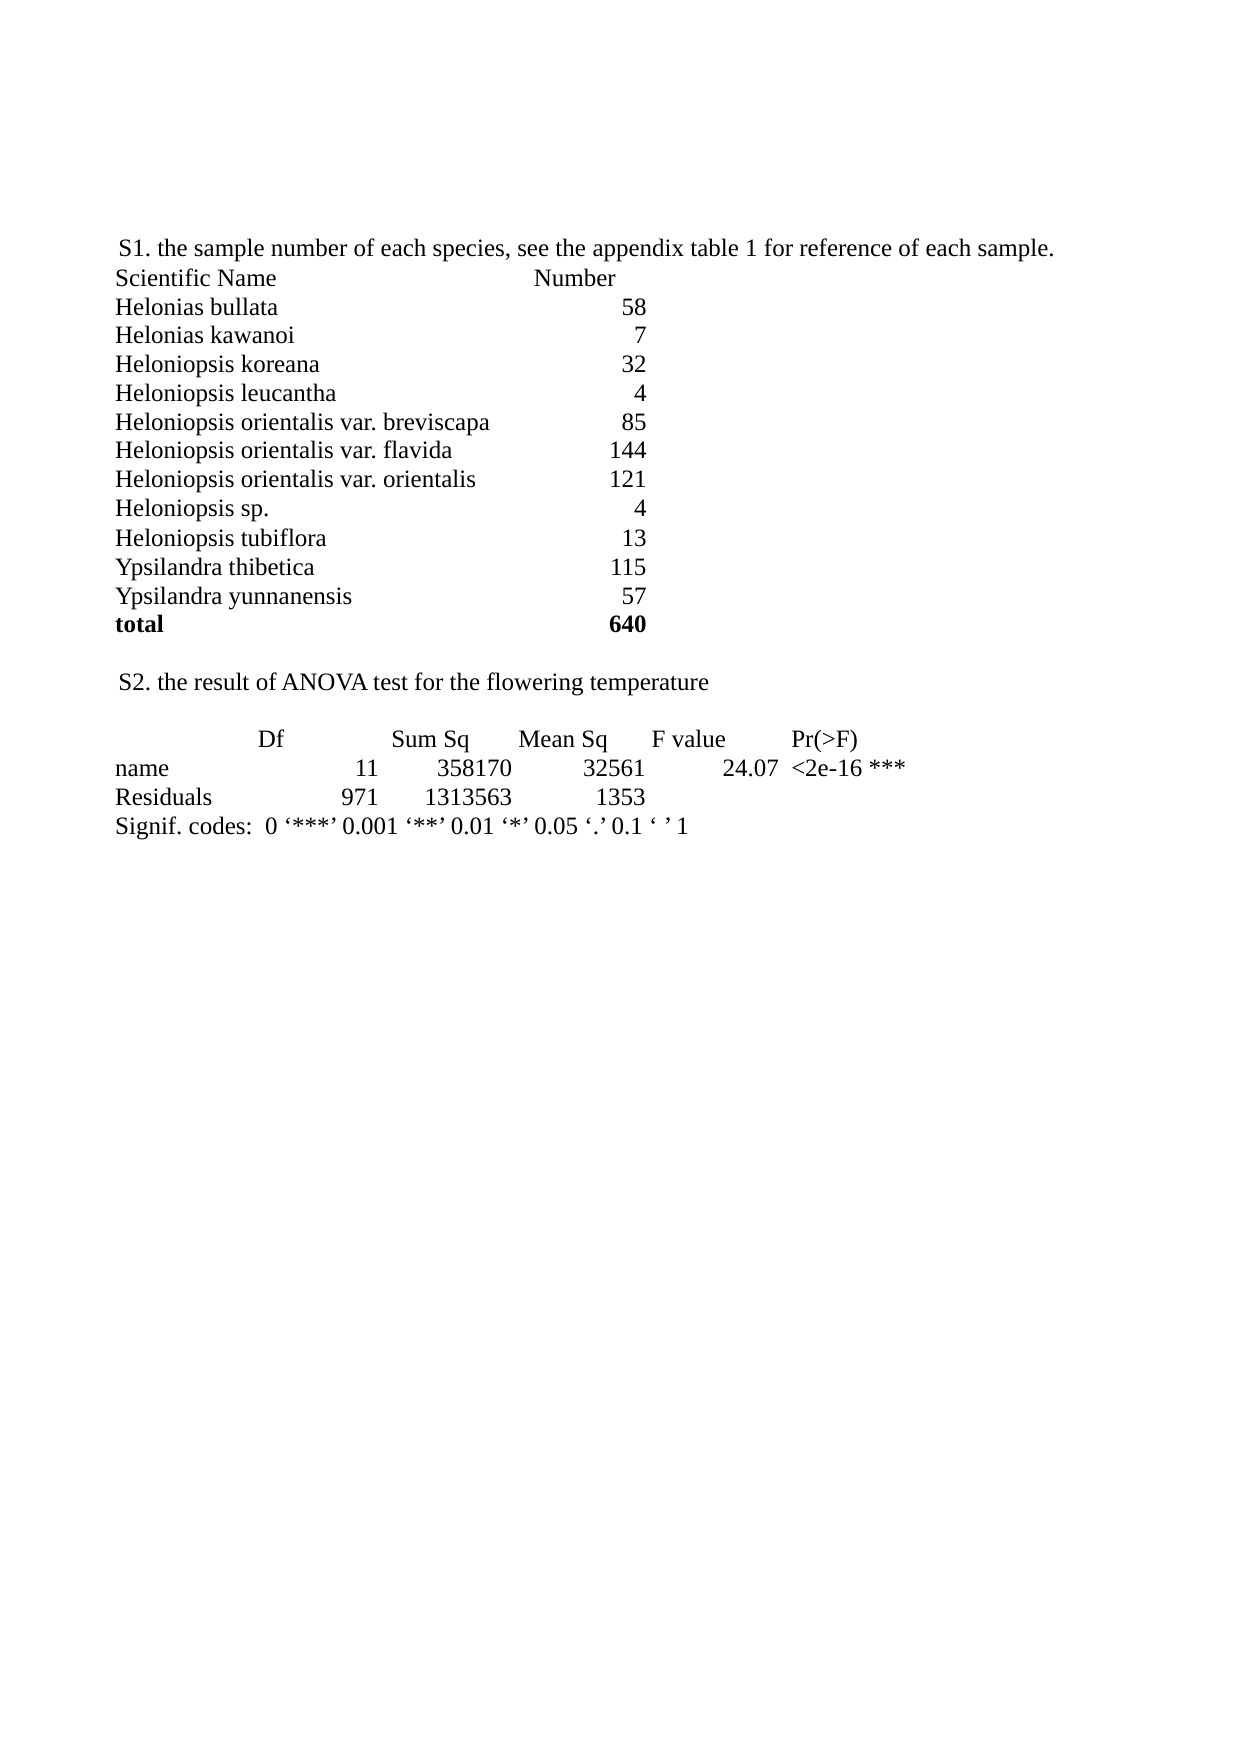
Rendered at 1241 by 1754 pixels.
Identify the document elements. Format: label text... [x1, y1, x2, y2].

table_cell 32 [531, 349, 649, 378]
table_cell 144 [531, 436, 649, 464]
table_cell 32561 [515, 753, 648, 782]
table_cell total [112, 610, 531, 638]
table_cell Heloniopsis sp. [112, 493, 531, 522]
table_cell [782, 782, 915, 811]
table_cell Ypsilandra thibetica [112, 552, 531, 581]
table_cell 115 [531, 552, 649, 581]
table_header F value [648, 725, 782, 753]
text S2. the result of ANOVA test for the flowering temperature [118, 667, 1122, 696]
table_cell 57 [531, 581, 649, 609]
table_cell 24.07 [648, 753, 782, 782]
table_cell 1353 [515, 782, 648, 811]
table_cell 121 [531, 464, 649, 493]
table_cell <2e-16 *** [782, 753, 915, 782]
table_header Number [531, 262, 649, 292]
table_cell 640 [531, 610, 649, 638]
table_header Mean Sq [515, 725, 648, 753]
table_cell 7 [531, 321, 649, 349]
table_cell Residuals [112, 782, 248, 811]
table_cell Helonias kawanoi [112, 321, 531, 349]
table_cell 4 [531, 493, 649, 522]
table_cell Signif. codes: 0 ‘***’ 0.001 ‘**’ 0.01 ‘*’ 0.05 ‘.’ 0.1 ‘ ’ 1 [112, 811, 915, 839]
table_cell Ypsilandra yunnanensis [112, 581, 531, 609]
table_cell Helonias bullata [112, 292, 531, 321]
table_cell Heloniopsis koreana [112, 349, 531, 378]
table_cell Heloniopsis tubiflora [112, 522, 531, 552]
text S1. the sample number of each species, see the appendix table 1 for reference of each sample. [118, 233, 1122, 262]
table_cell 11 [248, 753, 382, 782]
table_cell 358170 [382, 753, 515, 782]
table_cell 1313563 [382, 782, 515, 811]
table_cell 58 [531, 292, 649, 321]
table_header Df [248, 725, 382, 753]
table_cell 971 [248, 782, 382, 811]
table_cell 13 [531, 522, 649, 552]
table_cell Heloniopsis orientalis var. orientalis [112, 464, 531, 493]
table_cell Heloniopsis orientalis var. flavida [112, 436, 531, 464]
table_cell [648, 782, 782, 811]
table_cell 4 [531, 378, 649, 407]
table_cell Heloniopsis leucantha [112, 378, 531, 407]
table_header [112, 725, 248, 753]
table_cell name [112, 753, 248, 782]
table_cell 85 [531, 407, 649, 436]
table_cell Heloniopsis orientalis var. breviscapa [112, 407, 531, 436]
table_header Pr(>F) [782, 725, 915, 753]
table_header Scientific Name [112, 262, 531, 292]
table_header Sum Sq [382, 725, 515, 753]
